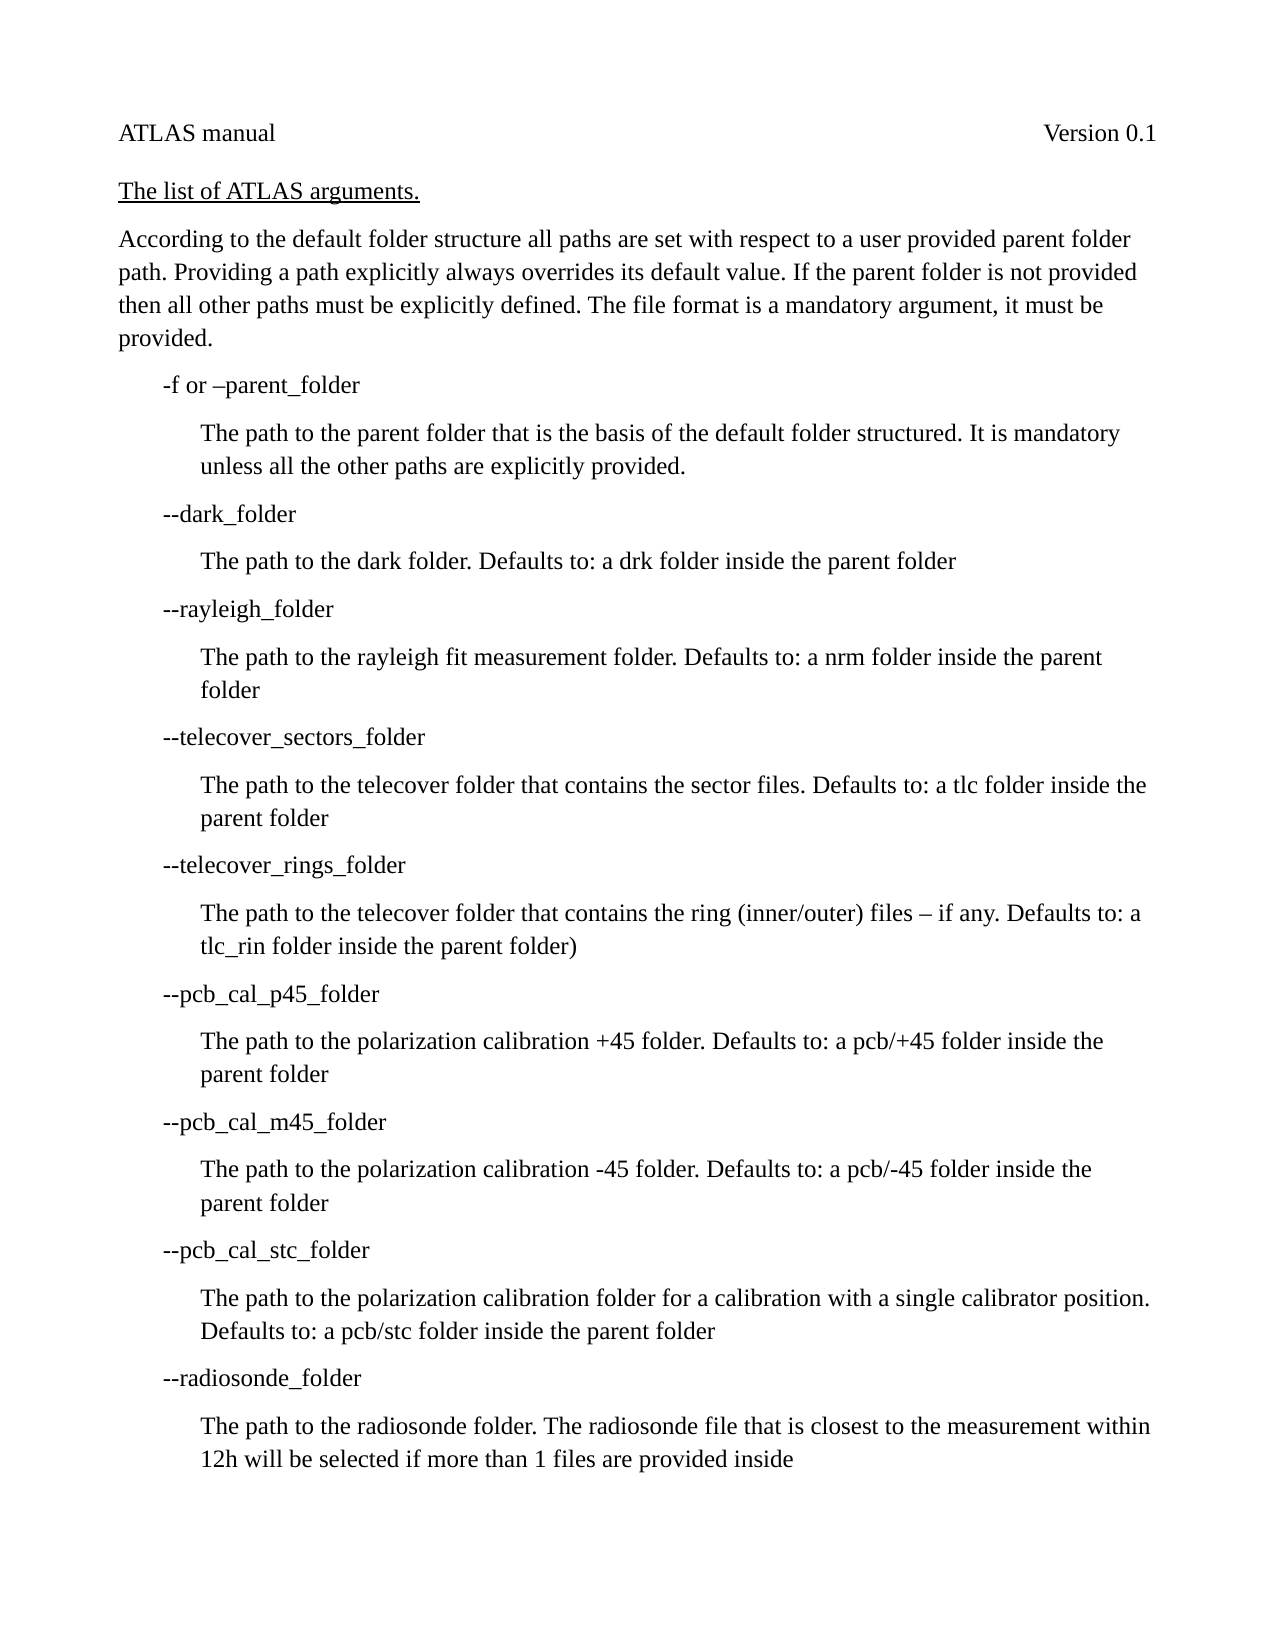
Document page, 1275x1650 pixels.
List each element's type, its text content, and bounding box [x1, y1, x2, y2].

list --telecover_sectors_folder [125, 722, 1157, 751]
list The path to the telecover folder that contains the sector files. Defaults to: a tlc folder inside the parent folder [163, 770, 1157, 832]
list -f or –parent_folder [125, 371, 1157, 399]
list The path to the polarization calibration +45 folder. Defaults to: a pcb/+45 folder inside the parent folder [163, 1026, 1157, 1088]
text The list of ATLAS arguments. [118, 176, 1157, 205]
list The path to the polarization calibration -45 folder. Defaults to: a pcb/-45 folder inside the parent folder [163, 1154, 1157, 1216]
list --pcb_cal_m45_folder [125, 1107, 1157, 1136]
list --dark_folder [125, 499, 1157, 528]
list The path to the parent folder that is the basis of the default folder structured. It is mandatory unless all the other paths are explicitly provided. [163, 418, 1157, 480]
list The path to the dark folder. Defaults to: a drk folder inside the parent folder [163, 546, 1157, 575]
list --pcb_cal_stc_folder [125, 1235, 1157, 1264]
list --radiosonde_folder [125, 1363, 1157, 1392]
list The path to the polarization calibration folder for a calibration with a single calibrator position. Defaults to: a pcb/stc folder inside the parent folder [163, 1283, 1157, 1344]
text According to the default folder structure all paths are set with respect to a user provided parent folder path. Providing a path explicitly always overrides its default value. If the parent folder is not provided then all other paths must be explicitly defined. The file format is a mandatory argument, it must be provided. [118, 224, 1157, 352]
list The path to the rayleigh fit measurement folder. Defaults to: a nrm folder inside the parent folder [163, 642, 1157, 703]
list The path to the radiosonde folder. The radiosonde file that is closest to the measurement within 12h will be selected if more than 1 files are provided inside [163, 1411, 1157, 1473]
list The path to the telecover folder that contains the ring (inner/outer) files – if any. Defaults to: a tlc_rin folder inside the parent folder) [163, 898, 1157, 960]
list --pcb_cal_p45_folder [125, 979, 1157, 1007]
list --telecover_rings_folder [125, 851, 1157, 879]
list --rayleigh_folder [125, 594, 1157, 623]
